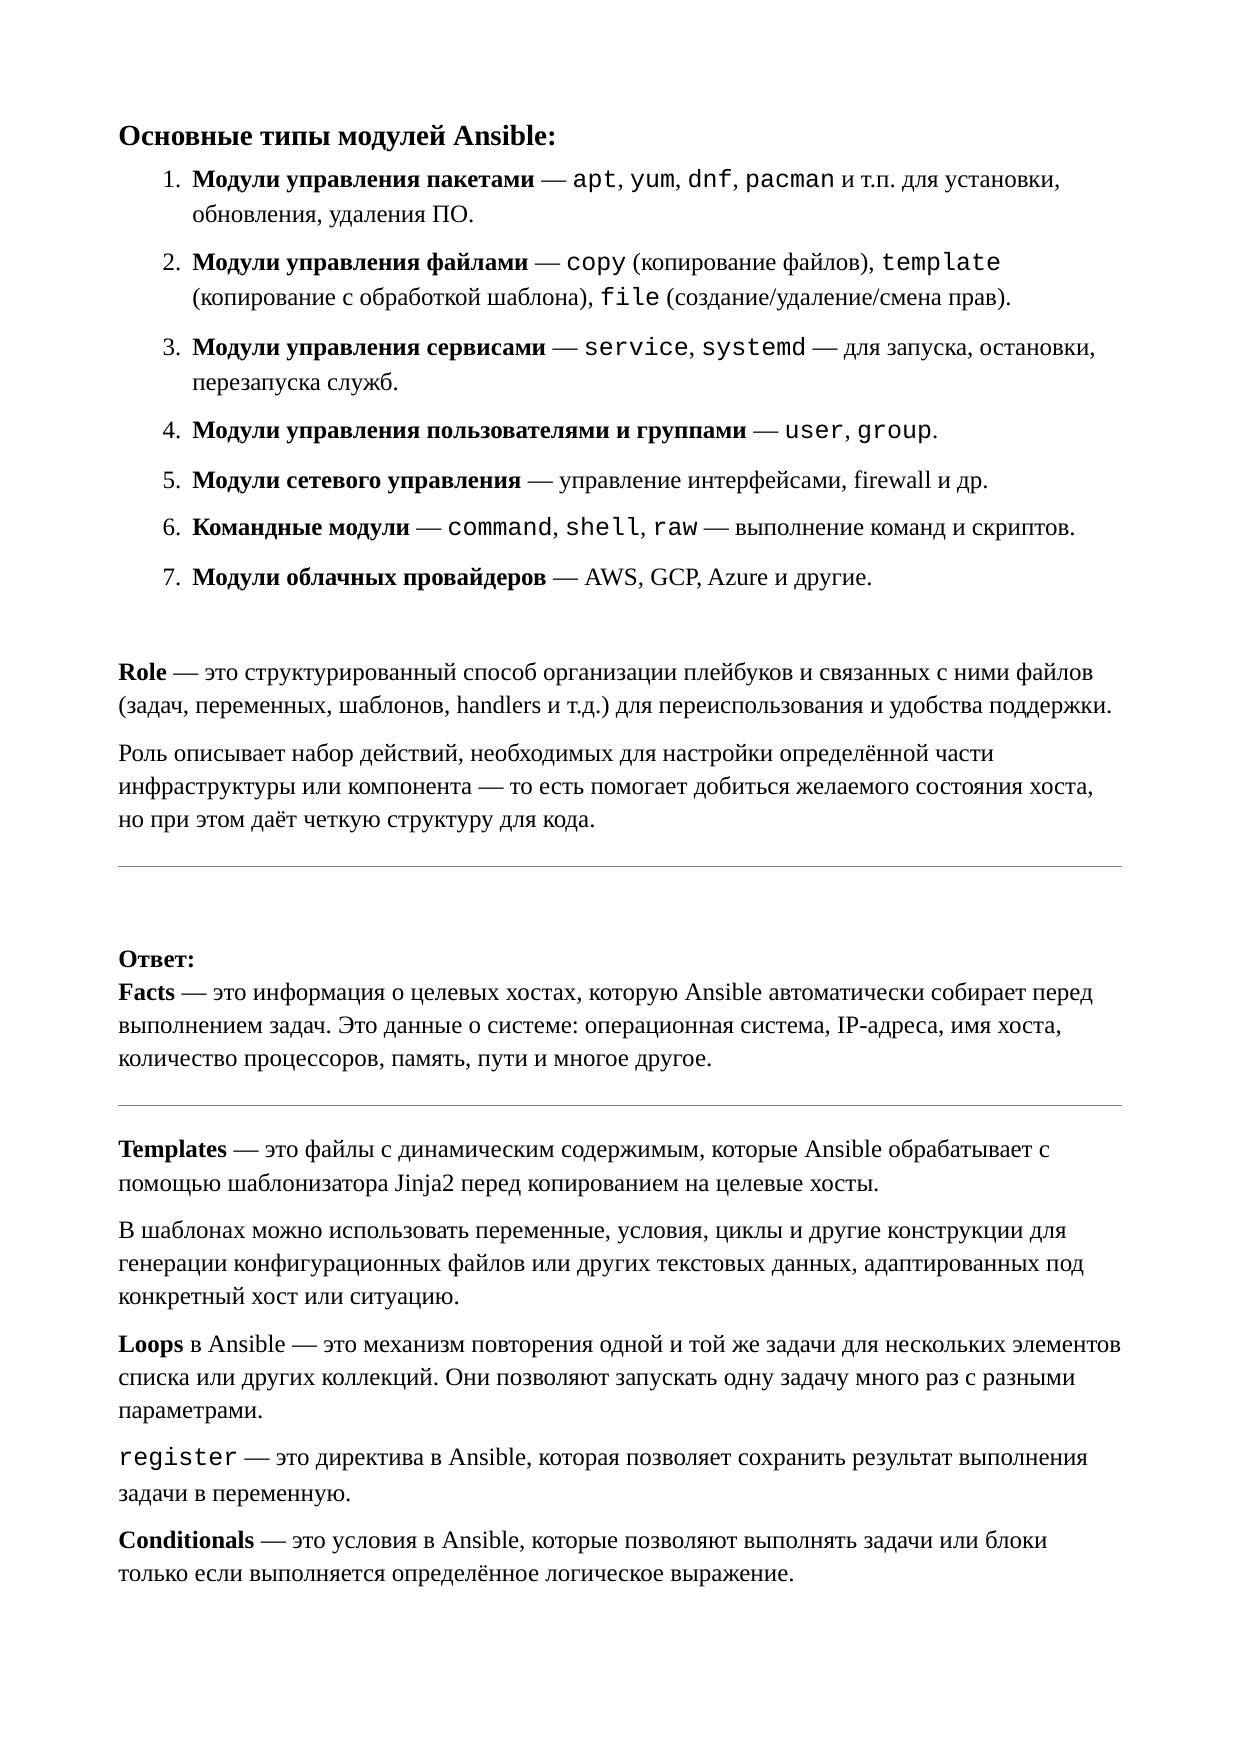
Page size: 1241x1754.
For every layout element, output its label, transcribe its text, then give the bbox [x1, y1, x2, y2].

list Модули управления файлами — copy (копирование файлов), template (копирование с обработкой шаблона), file (создание/удаление/смена прав). [162, 247, 1122, 313]
text Role — это структурированный способ организации плейбуков и связанных с ними файлов (задач, переменных, шаблонов, handlers и т.д.) для переиспользования и удобства поддержки. [118, 657, 1122, 719]
list Модули облачных провайдеров — AWS, GCP, Azure и другие. [162, 562, 1122, 591]
list Модули управления пакетами — apt, yum, dnf, pacman и т.п. для установки, обновления, удаления ПО. [162, 164, 1122, 228]
text Loops в Ansible — это механизм повторения одной и той же задачи для нескольких элементов списка или других коллекций. Они позволяют запускать одну задачу много раз с разными параметрами. [118, 1329, 1122, 1424]
list Модули управления сервисами — service, systemd — для запуска, остановки, перезапуска служб. [162, 332, 1122, 396]
list Модули управления пользователями и группами — user, group. [162, 415, 1122, 446]
text register — это директива в Ansible, которая позволяет сохранить результат выполнения задачи в переменную. [118, 1442, 1122, 1506]
text В шаблонах можно использовать переменные, условия, циклы и другие конструкции для генерации конфигурационных файлов или других текстовых данных, адаптированных под конкретный хост или ситуацию. [118, 1215, 1122, 1310]
list Командные модули — command, shell, raw — выполнение команд и скриптов. [162, 512, 1122, 543]
text Роль описывает набор действий, необходимых для настройки определённой части инфраструктуры или компонента — то есть помогает добиться желаемого состояния хоста, но при этом даёт четкую структуру для кода. [118, 738, 1122, 833]
text Ответ: Facts — это информация о целевых хостах, которую Ansible автоматически собирает перед выполнением задач. Это данные о системе: операционная система, IP-адреса, имя хоста, количество процессоров, память, пути и многое другое. [118, 944, 1122, 1071]
list Модули сетевого управления — управление интерфейсами, firewall и др. [162, 465, 1122, 493]
text Templates — это файлы с динамическим содержимым, которые Ansible обрабатывает с помощью шаблонизатора Jinja2 перед копированием на целевые хосты. [118, 1134, 1122, 1196]
text Conditionals — это условия в Ansible, которые позволяют выполнять задачи или блоки только если выполняется определённое логическое выражение. [118, 1525, 1122, 1587]
subtitle Основные типы модулей Ansible: [118, 118, 1122, 152]
